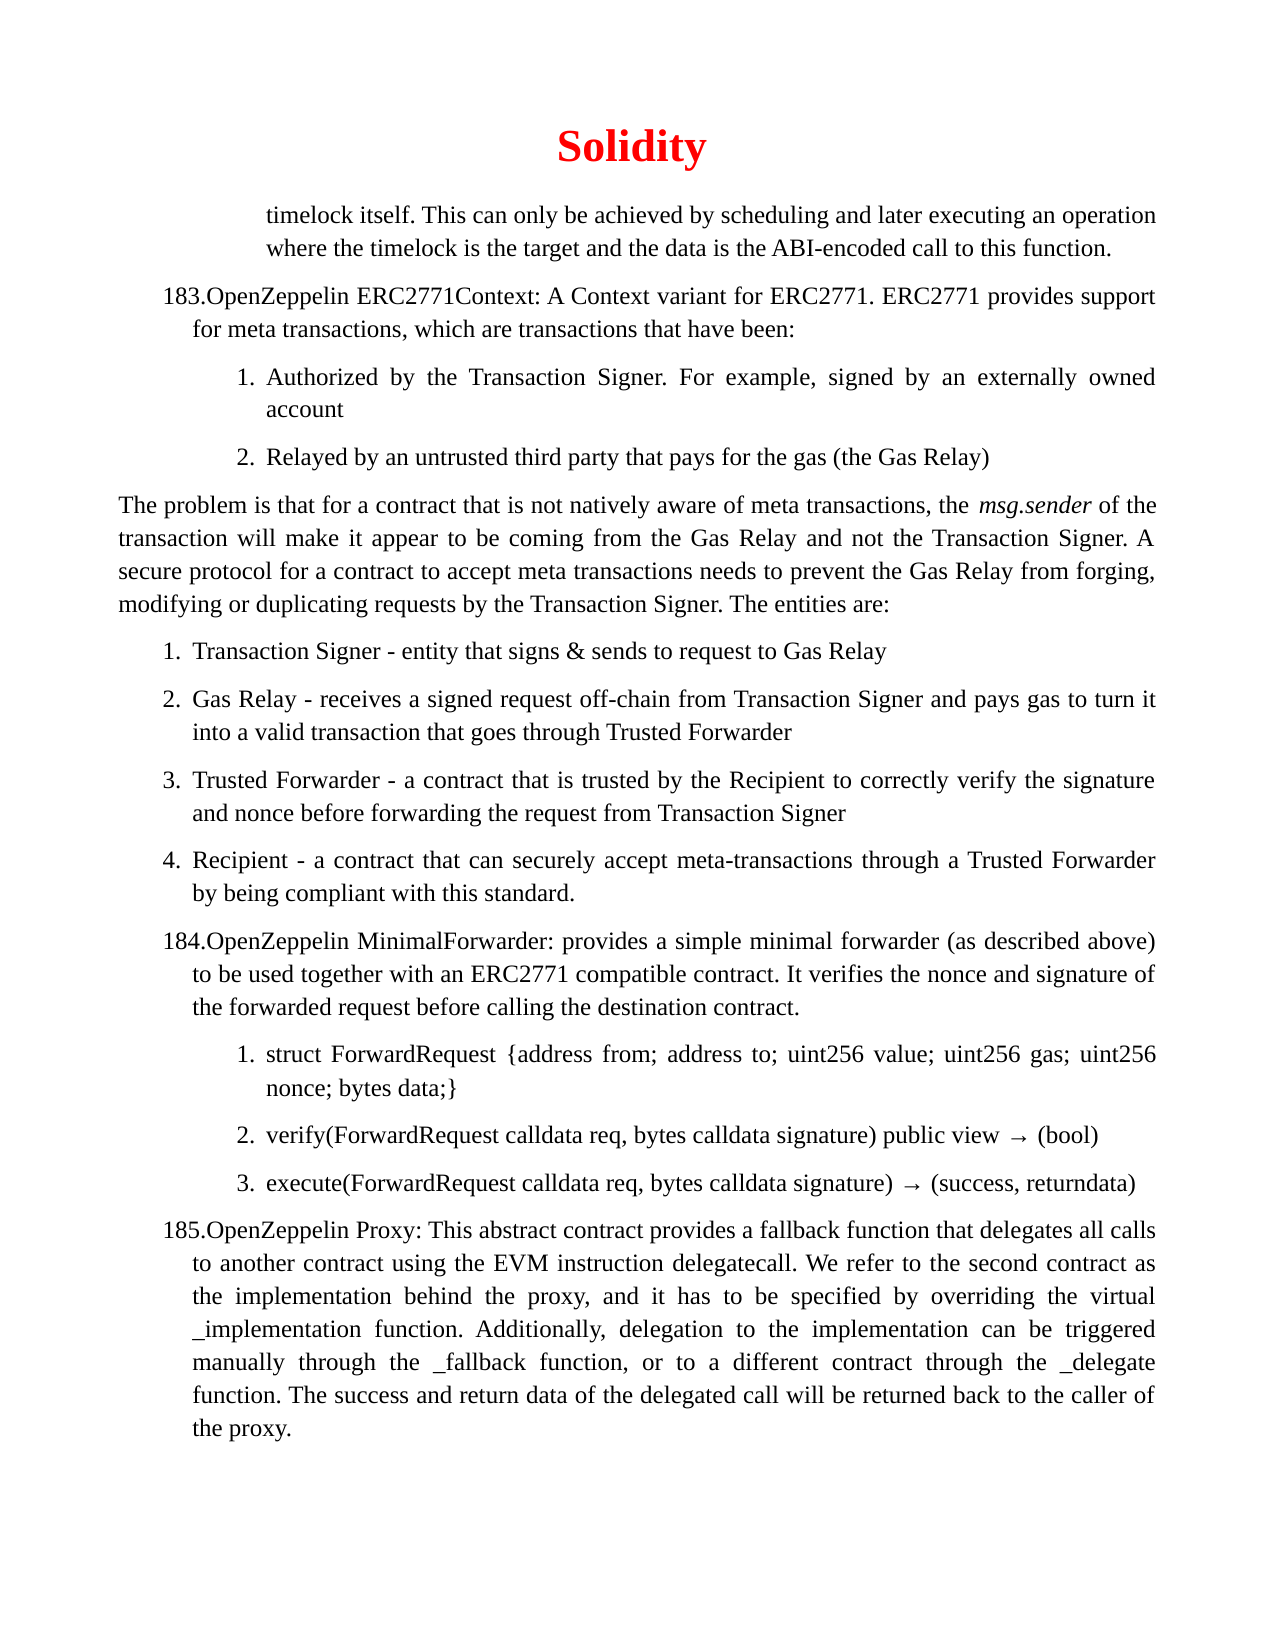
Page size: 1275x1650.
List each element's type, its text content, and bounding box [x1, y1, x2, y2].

list Gas Relay - receives a signed request off-chain from Transaction Signer and pays gas to turn it into a valid transaction that goes through Trusted Forwarder [162, 684, 1157, 746]
list Authorized by the Transaction Signer. For example, signed by an externally owned account [236, 362, 1157, 423]
list execute(ForwardRequest calldata req, bytes calldata signature) → (success, returndata) [236, 1168, 1157, 1197]
list OpenZeppelin ERC2771Context: A Context variant for ERC2771. ERC2771 provides support for meta transactions, which are transactions that have been: [162, 281, 1157, 343]
text The problem is that for a contract that is not natively aware of meta transactions, the msg.sender of the transaction will make it appear to be coming from the Gas Relay and not the Transaction Signer. A secure protocol for a contract to accept meta transactions needs to prevent the Gas Relay from forging, modifying or duplicating requests by the Transaction Signer. The entities are: [118, 490, 1157, 618]
list timelock itself. This can only be achieved by scheduling and later executing an operation where the timelock is the target and the data is the ABI-encoded call to this function. [236, 200, 1157, 262]
list OpenZeppelin MinimalForwarder: provides a simple minimal forwarder (as described above) to be used together with an ERC2771 compatible contract. It verifies the nonce and signature of the forwarded request before calling the destination contract. [162, 926, 1157, 1021]
list struct ForwardRequest {address from; address to; uint256 value; uint256 gas; uint256 nonce; bytes data;} [236, 1039, 1157, 1101]
list Trusted Forwarder - a contract that is trusted by the Recipient to correctly verify the signature and nonce before forwarding the request from Transaction Signer [162, 765, 1157, 826]
list Relayed by an untrusted third party that pays for the gas (the Gas Relay) [236, 442, 1157, 471]
list OpenZeppelin Proxy: This abstract contract provides a fallback function that delegates all calls to another contract using the EVM instruction delegatecall. We refer to the second contract as the implementation behind the proxy, and it has to be specified by overriding the virtual _implementation function. Additionally, delegation to the implementation can be triggered manually through the _fallback function, or to a different contract through the _delegate function. The success and return data of the delegated call will be returned back to the caller of the proxy. [162, 1215, 1157, 1442]
list verify(ForwardRequest calldata req, bytes calldata signature) public view → (bool) [236, 1120, 1157, 1149]
list Transaction Signer - entity that signs & sends to request to Gas Relay [162, 636, 1157, 665]
list Recipient - a contract that can securely accept meta-transactions through a Trusted Forwarder by being compliant with this standard. [162, 845, 1157, 907]
